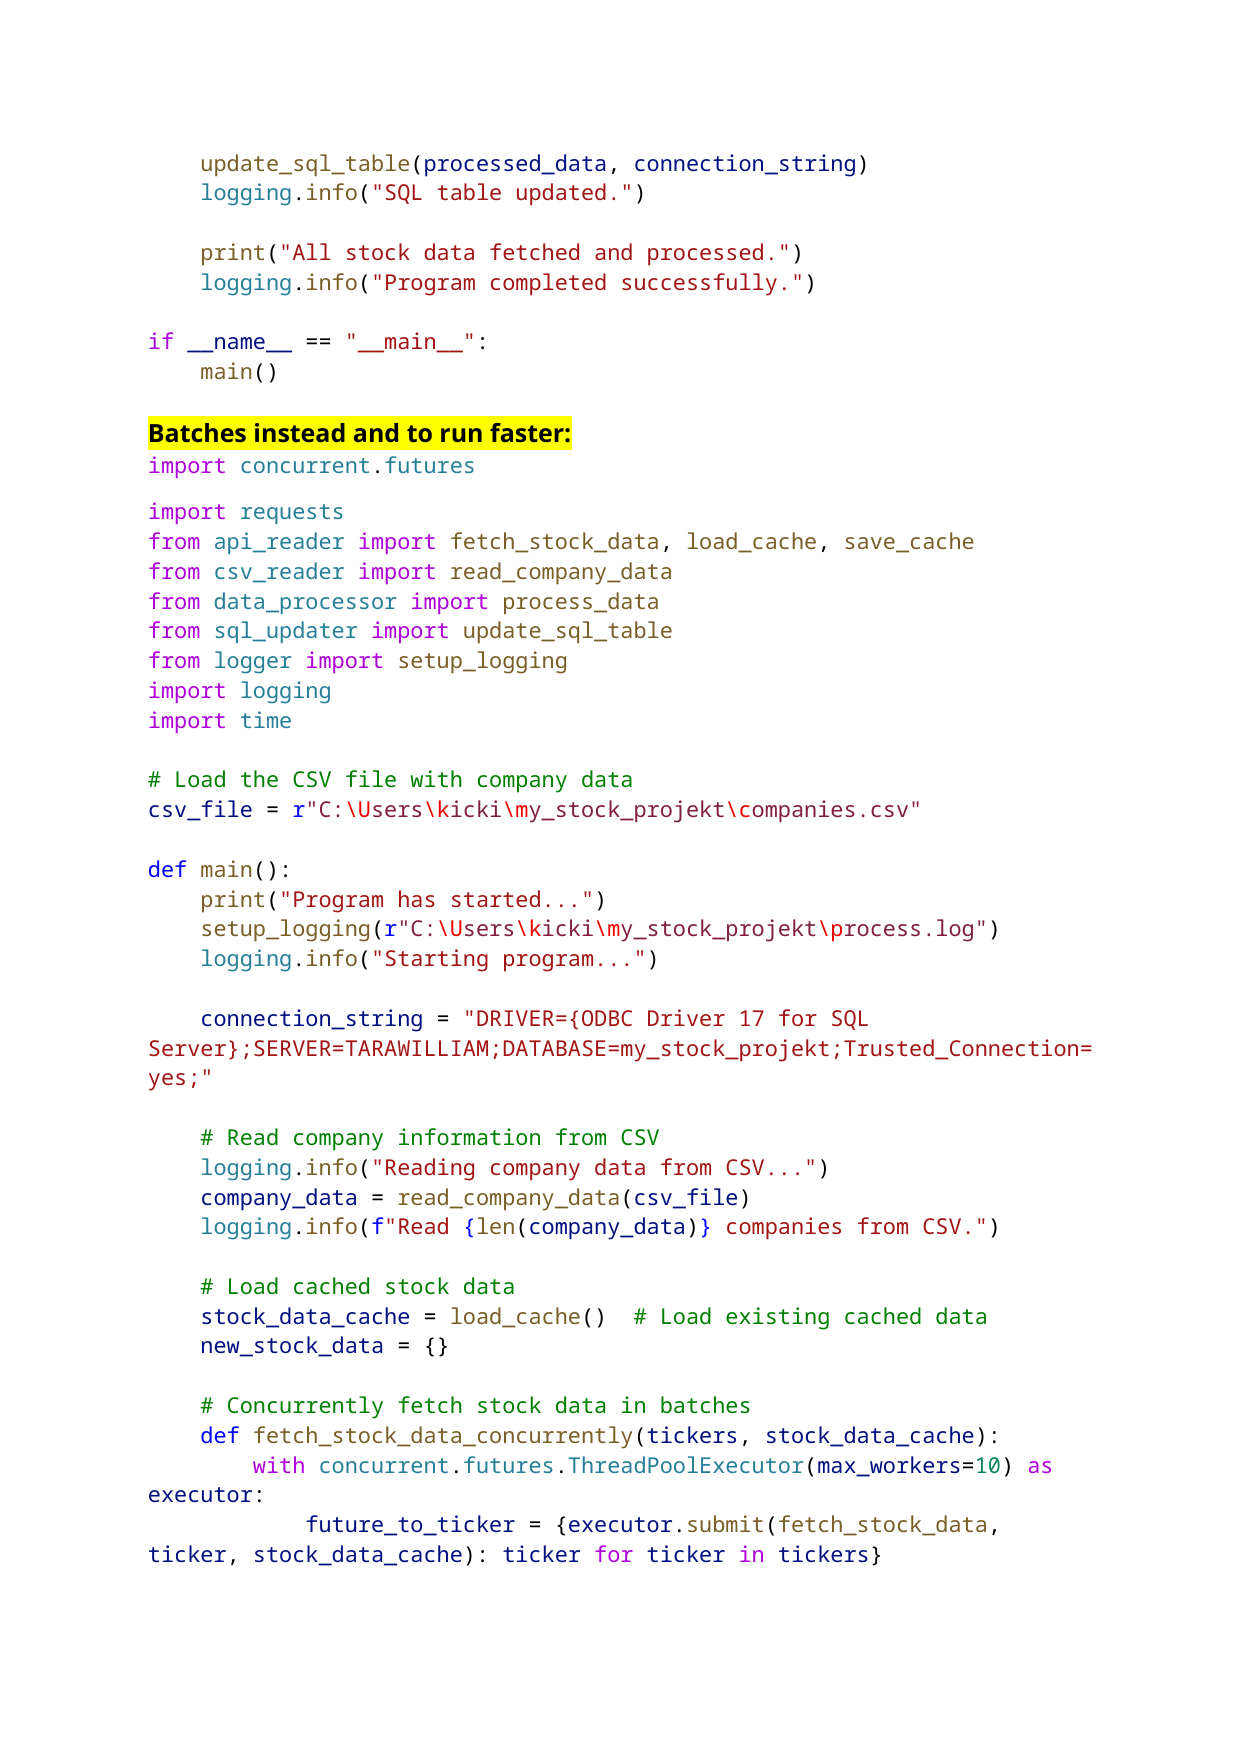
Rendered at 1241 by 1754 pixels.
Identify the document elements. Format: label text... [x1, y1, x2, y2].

text new_stock_data = {} [148, 1330, 1093, 1360]
text connection_string = "DRIVER={ODBC Driver 17 for SQL Server};SERVER=TARAWILLIAM;DATABASE=my_stock_projekt;Trusted_Connection=yes;" [148, 1003, 1093, 1092]
text import logging [148, 675, 1093, 705]
text setup_logging(r"C:\Users\kicki\my_stock_projekt\process.log") [148, 913, 1093, 943]
text # Read company information from CSV [148, 1122, 1093, 1152]
text logging.info("SQL table updated.") [148, 177, 1093, 207]
text from api_reader import fetch_stock_data, load_cache, save_cache [148, 526, 1093, 556]
text logging.info(f"Read {len(company_data)} companies from CSV.") [148, 1211, 1093, 1241]
text logging.info("Starting program...") [148, 943, 1093, 973]
text import requests [148, 496, 1093, 526]
text from csv_reader import read_company_data [148, 556, 1093, 586]
text stock_data_cache = load_cache() # Load existing cached data [148, 1301, 1093, 1330]
text import time [148, 705, 1093, 734]
text future_to_ticker = {executor.submit(fetch_stock_data, ticker, stock_data_cache): ticker for ticker in tickers} [148, 1509, 1093, 1569]
text from sql_updater import update_sql_table [148, 615, 1093, 645]
text with concurrent.futures.ThreadPoolExecutor(max_workers=10) as executor: [148, 1449, 1093, 1509]
text # Load the CSV file with company data [148, 764, 1093, 794]
text # Load cached stock data [148, 1271, 1093, 1301]
text csv_file = r"C:\Users\kicki\my_stock_projekt\companies.csv" [148, 794, 1093, 824]
text from logger import setup_logging [148, 645, 1093, 675]
text main() [148, 356, 1093, 386]
text logging.info("Program completed successfully.") [148, 267, 1093, 297]
text logging.info("Reading company data from CSV...") [148, 1152, 1093, 1181]
text print("Program has started...") [148, 883, 1093, 913]
text if __name__ == "__main__": [148, 326, 1093, 356]
text company_data = read_company_data(csv_file) [148, 1181, 1093, 1211]
text update_sql_table(processed_data, connection_string) [148, 148, 1093, 177]
text from data_processor import process_data [148, 586, 1093, 615]
text def main(): [148, 854, 1093, 883]
text # Concurrently fetch stock data in batches [148, 1390, 1093, 1420]
text def fetch_stock_data_concurrently(tickers, stock_data_cache): [148, 1420, 1093, 1449]
text print("All stock data fetched and processed.") [148, 237, 1093, 267]
text Batches instead and to run faster: import concurrent.futures [148, 416, 1093, 479]
